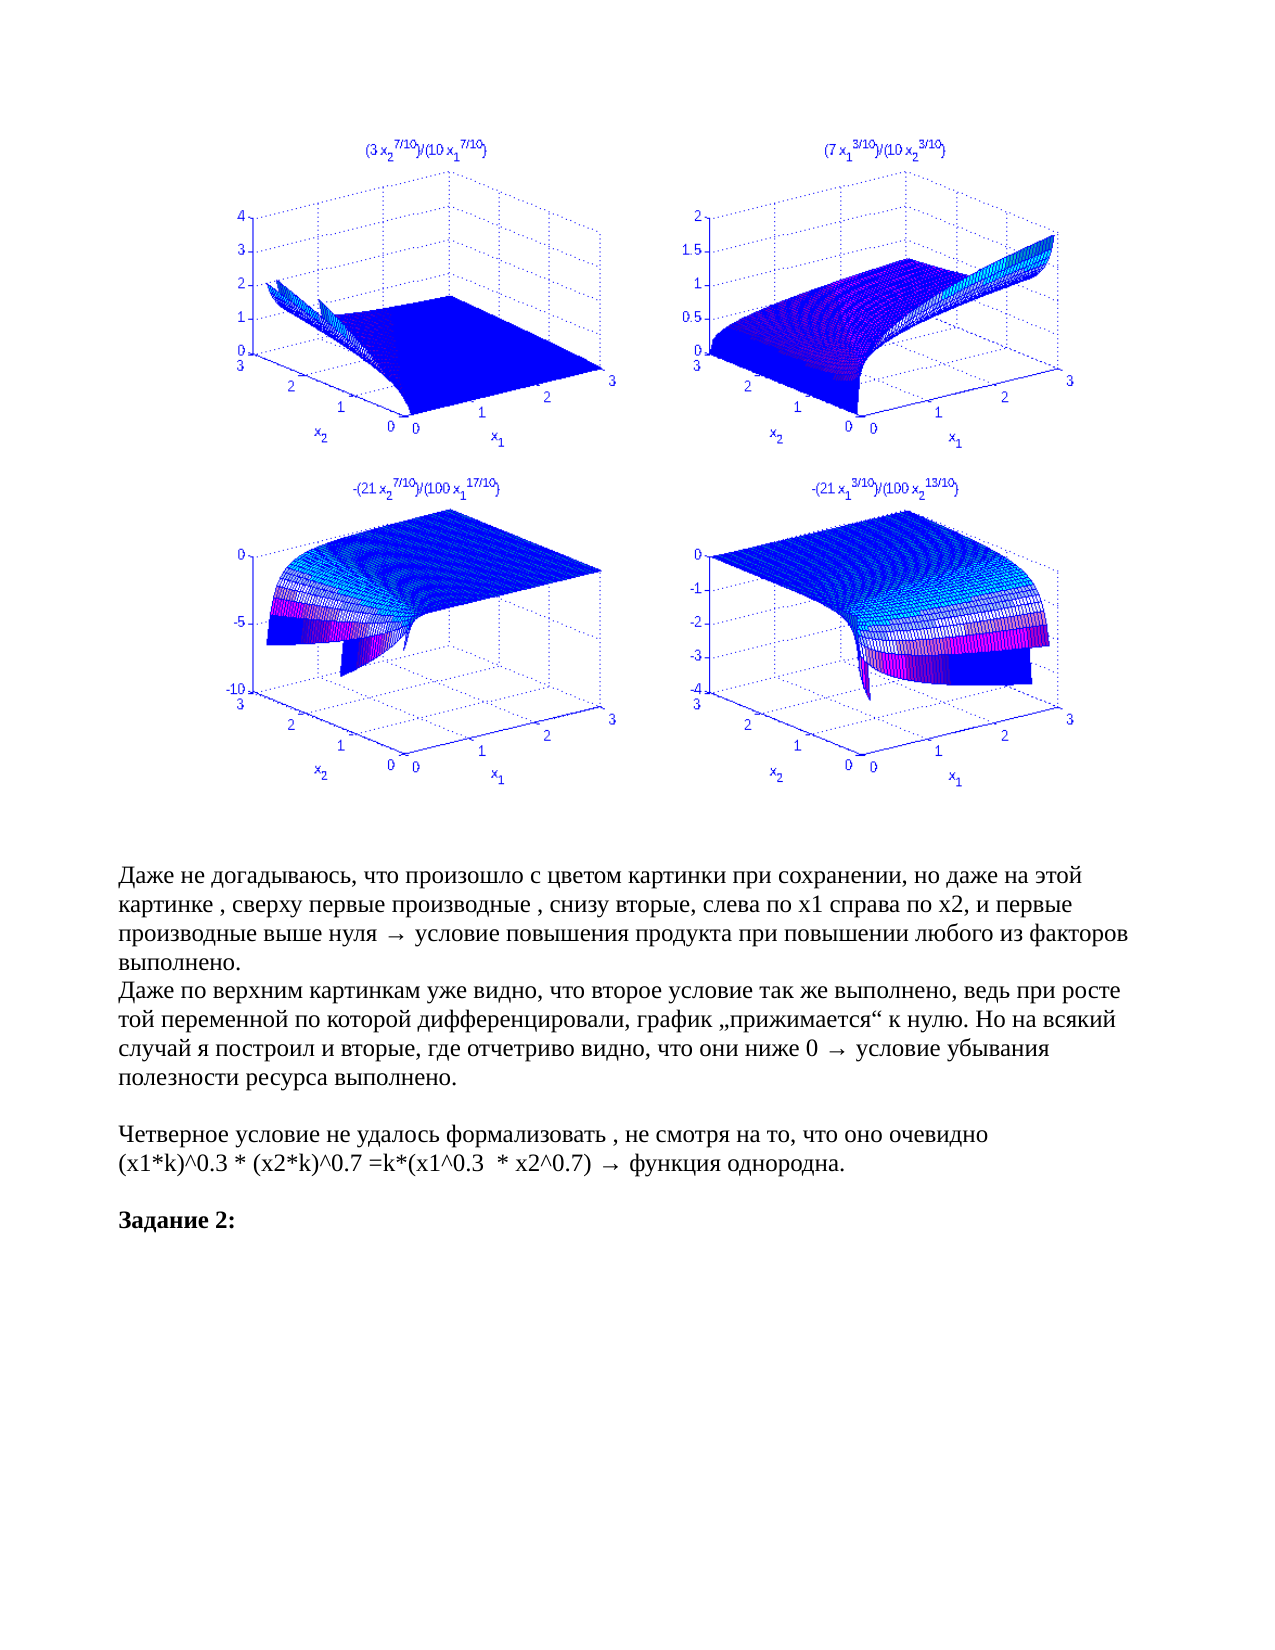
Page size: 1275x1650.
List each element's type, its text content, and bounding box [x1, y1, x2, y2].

text Четверное условие не удалось формализовать , не смотря на то, что оно очевидно [118, 1119, 1157, 1148]
text (x1*k)^0.3 * (x2*k)^0.7 =k*(x1^0.3 * x2^0.7) → функция однородна. [118, 1148, 1157, 1177]
picture [118, 118, 1157, 832]
text Даже не догадываюсь, что произошло с цветом картинки при сохранении, но даже на этой картинке , сверху первые производные , снизу вторые, слева по х1 справа по х2, и первые производные выше нуля → условие повышения продукта при повышении любого из факторов выполнено. [118, 860, 1157, 975]
text Даже по верхним картинкам уже видно, что второе условие так же выполнено, ведь при росте той переменной по которой дифференцировали, график „прижимается“ к нулю. Но на всякий случай я построил и вторые, где отчетриво видно, что они ниже 0 → условие убывания полезности ресурса выполнено. [118, 975, 1157, 1090]
text Задание 2: [118, 1205, 1157, 1234]
